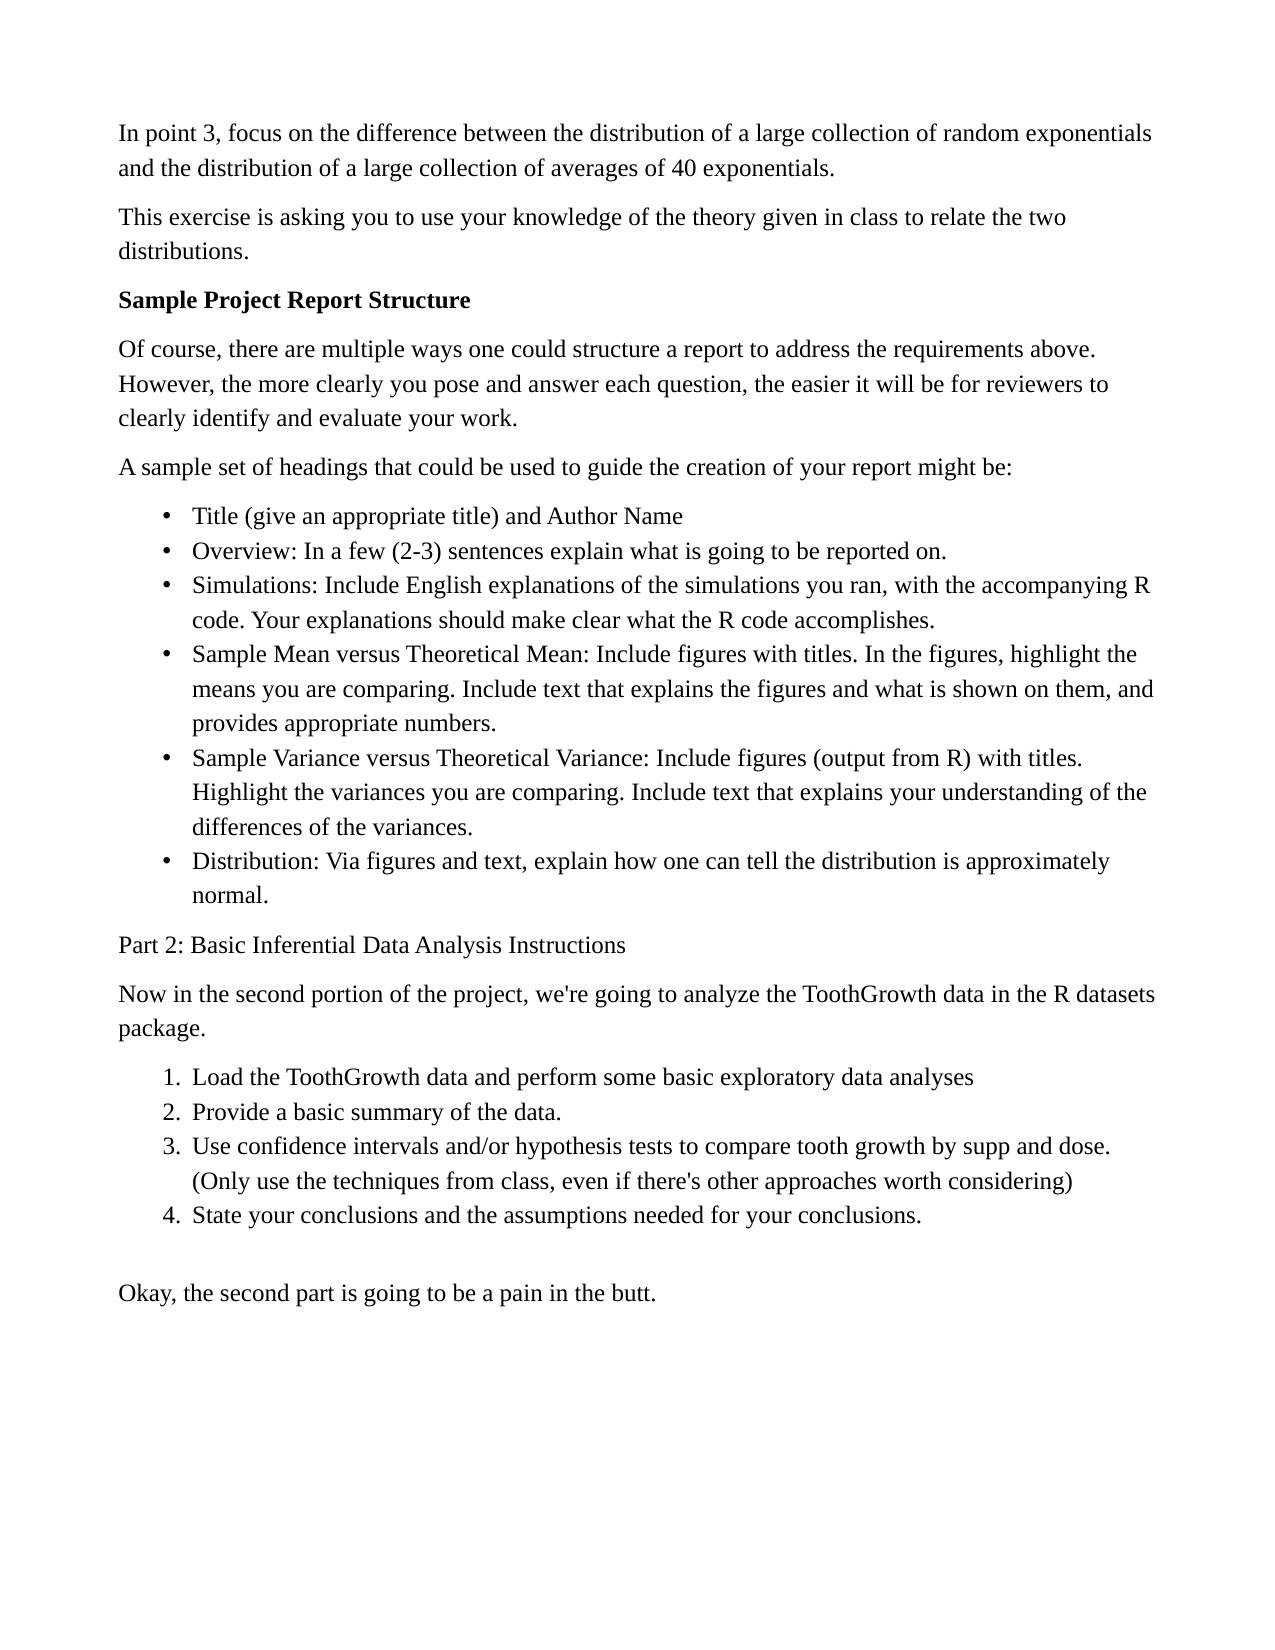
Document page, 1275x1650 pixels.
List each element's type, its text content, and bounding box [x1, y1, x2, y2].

list Title (give an appropriate title) and Author Name [162, 501, 1157, 530]
text Now in the second portion of the project, we're going to analyze the ToothGrowth data in the R datasets package. [118, 979, 1157, 1042]
list Provide a basic summary of the data. [162, 1097, 1157, 1126]
list State your conclusions and the assumptions needed for your conclusions. [162, 1200, 1157, 1229]
text Okay, the second part is going to be a pain in the butt. [118, 1278, 1157, 1307]
list Simulations: Include English explanations of the simulations you ran, with the accompanying R code. Your explanations should make clear what the R code accomplishes. [162, 570, 1157, 633]
text Of course, there are multiple ways one could structure a report to address the requirements above. However, the more clearly you pose and answer each question, the easier it will be for reviewers to clearly identify and evaluate your work. [118, 334, 1157, 432]
list Sample Mean versus Theoretical Mean: Include figures with titles. In the figures, highlight the means you are comparing. Include text that explains the figures and what is shown on them, and provides appropriate numbers. [162, 639, 1157, 737]
list Overview: In a few (2-3) sentences explain what is going to be reported on. [162, 536, 1157, 564]
list Load the ToothGrowth data and perform some basic exploratory data analyses [162, 1062, 1157, 1091]
list Sample Variance versus Theoretical Variance: Include figures (output from R) with titles. Highlight the variances you are comparing. Include text that explains your understanding of the differences of the variances. [162, 743, 1157, 840]
text Part 2: Basic Inferential Data Analysis Instructions [118, 930, 1157, 958]
text A sample set of headings that could be used to guide the creation of your report might be: [118, 452, 1157, 481]
list Distribution: Via figures and text, explain how one can tell the distribution is approximately normal. [162, 846, 1157, 909]
text In point 3, focus on the difference between the distribution of a large collection of random exponentials and the distribution of a large collection of averages of 40 exponentials. [118, 118, 1157, 181]
text Sample Project Report Structure [118, 285, 1157, 314]
text This exercise is asking you to use your knowledge of the theory given in class to relate the two distributions. [118, 202, 1157, 265]
list Use confidence intervals and/or hypothesis tests to compare tooth growth by supp and dose. (Only use the techniques from class, even if there's other approaches worth considering) [162, 1131, 1157, 1194]
